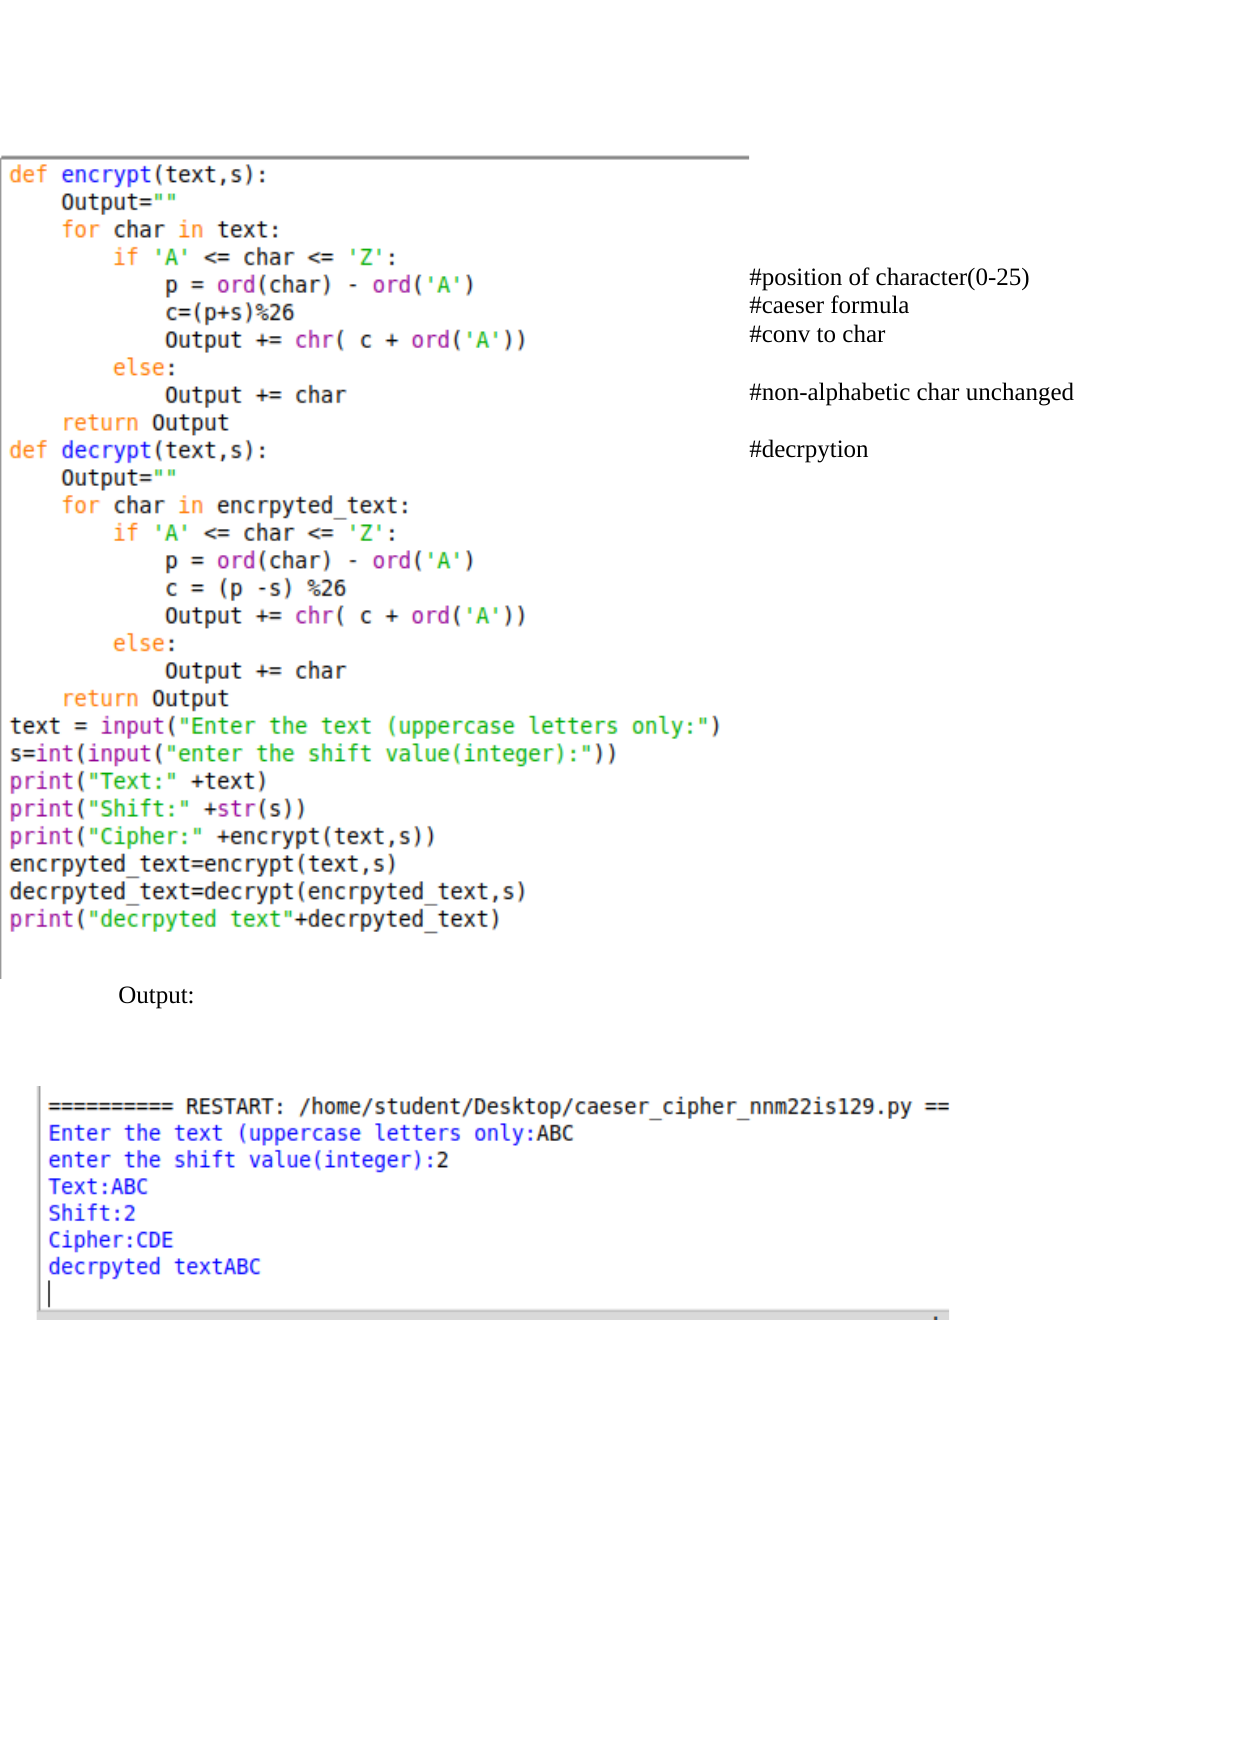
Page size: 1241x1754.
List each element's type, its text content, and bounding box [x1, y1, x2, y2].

text #caeser formula [750, 291, 1122, 319]
text #position of character(0-25) [750, 262, 1122, 291]
text #non-alphabetic char unchanged [750, 377, 1122, 406]
text #conv to char [750, 319, 1122, 348]
text Output: [118, 981, 1122, 1009]
text #decrpytion [750, 434, 1122, 463]
